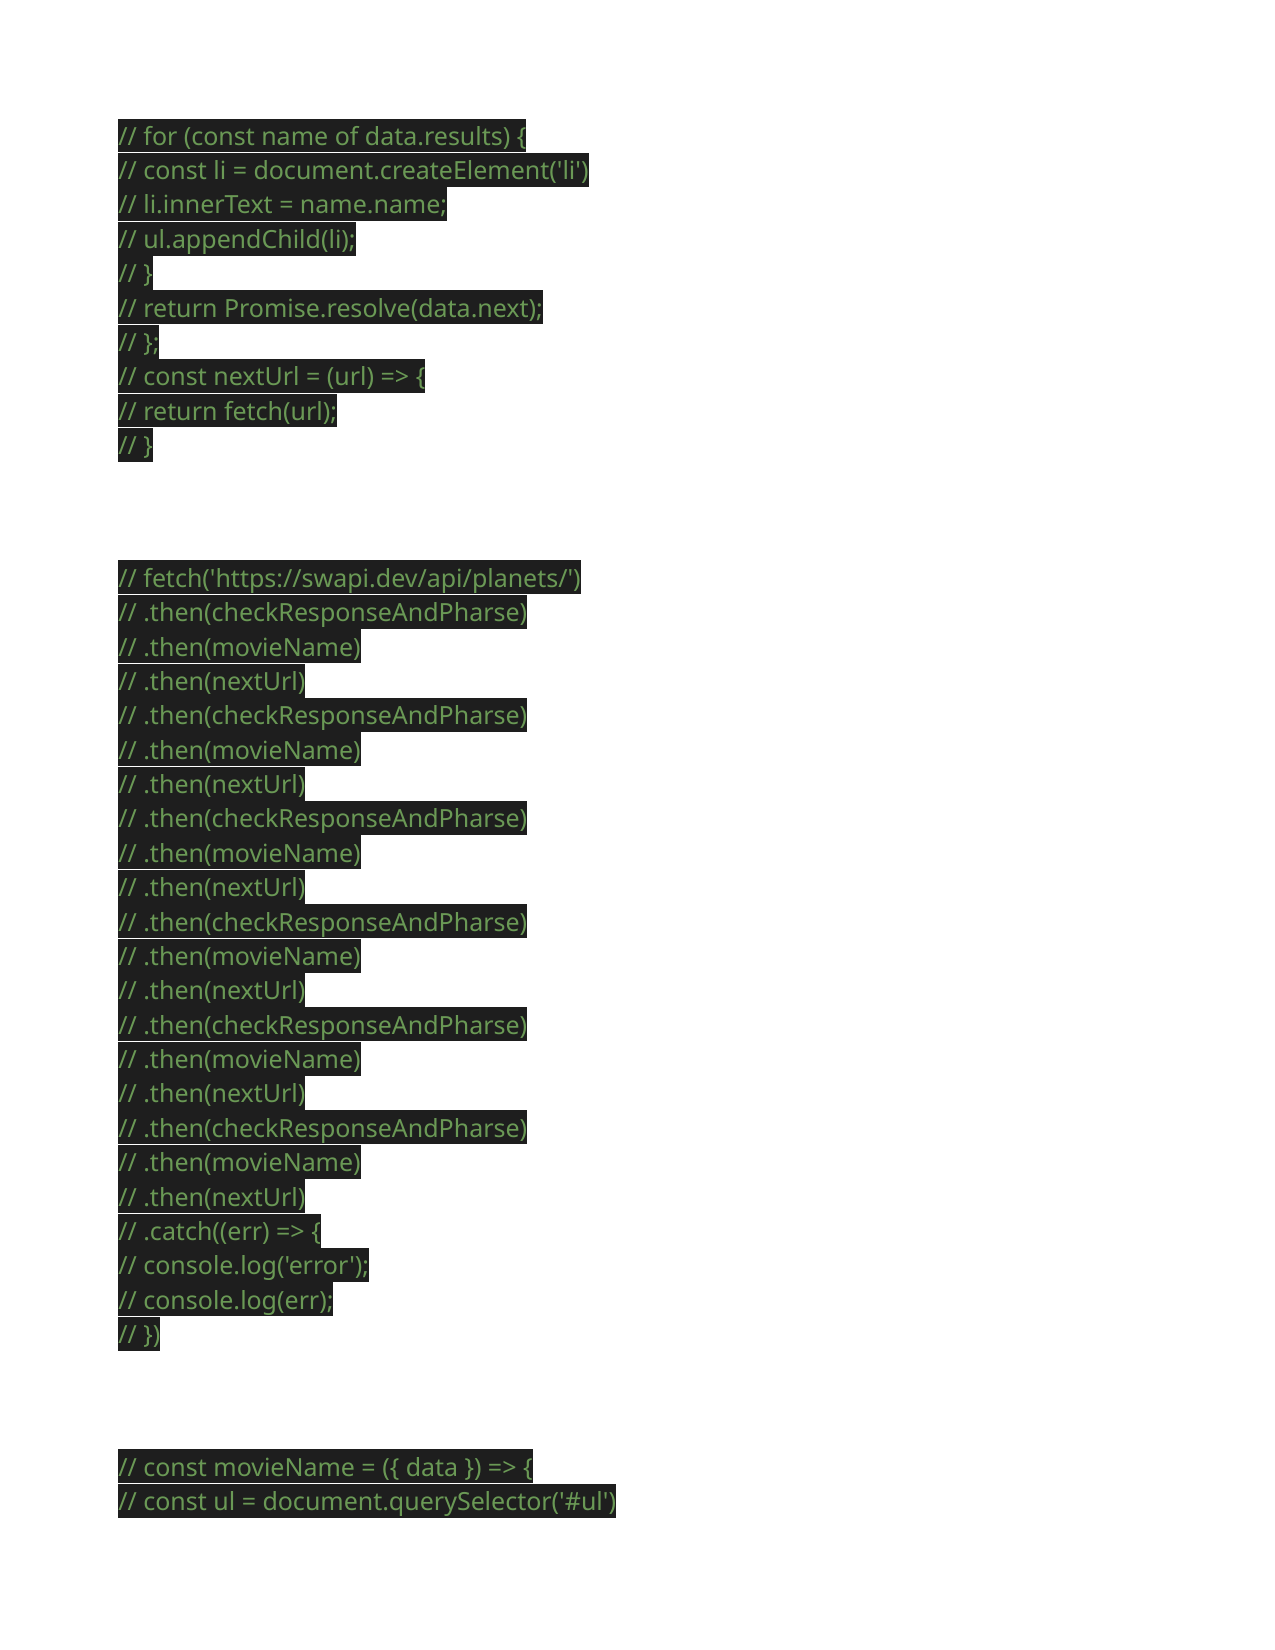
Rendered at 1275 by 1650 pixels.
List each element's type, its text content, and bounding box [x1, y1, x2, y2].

text // .catch((err) => { [118, 1213, 1157, 1248]
text // .then(movieName) [118, 732, 1157, 766]
text // return fetch(url); [118, 393, 1157, 427]
text // .then(checkResponseAndPharse) [118, 801, 1157, 835]
text // .then(nextUrl) [118, 869, 1157, 904]
text // console.log('error'); [118, 1248, 1157, 1282]
text // }) [118, 1316, 1157, 1351]
text // } [118, 427, 1157, 462]
text // const movieName = ({ data }) => { [118, 1449, 1157, 1483]
text // .then(checkResponseAndPharse) [118, 904, 1157, 938]
text // const nextUrl = (url) => { [118, 359, 1157, 393]
text // const li = document.createElement('li') [118, 152, 1157, 187]
text // .then(nextUrl) [118, 663, 1157, 698]
text // } [118, 256, 1157, 290]
text // .then(checkResponseAndPharse) [118, 1007, 1157, 1041]
text // .then(movieName) [118, 629, 1157, 663]
text // .then(movieName) [118, 1144, 1157, 1179]
text // .then(nextUrl) [118, 766, 1157, 801]
text // ul.appendChild(li); [118, 221, 1157, 256]
text // .then(nextUrl) [118, 973, 1157, 1007]
text // fetch('https://swapi.dev/api/planets/') [118, 560, 1157, 594]
text // for (const name of data.results) { [118, 118, 1157, 152]
text // .then(movieName) [118, 938, 1157, 973]
text // li.innerText = name.name; [118, 187, 1157, 221]
text // .then(checkResponseAndPharse) [118, 594, 1157, 629]
text // .then(checkResponseAndPharse) [118, 1110, 1157, 1144]
text // }; [118, 324, 1157, 359]
text // .then(nextUrl) [118, 1179, 1157, 1213]
text // const ul = document.querySelector('#ul') [118, 1483, 1157, 1518]
text // .then(movieName) [118, 1041, 1157, 1076]
text // return Promise.resolve(data.next); [118, 290, 1157, 324]
text // console.log(err); [118, 1282, 1157, 1316]
text // .then(checkResponseAndPharse) [118, 698, 1157, 732]
text // .then(nextUrl) [118, 1076, 1157, 1110]
text // .then(movieName) [118, 835, 1157, 869]
